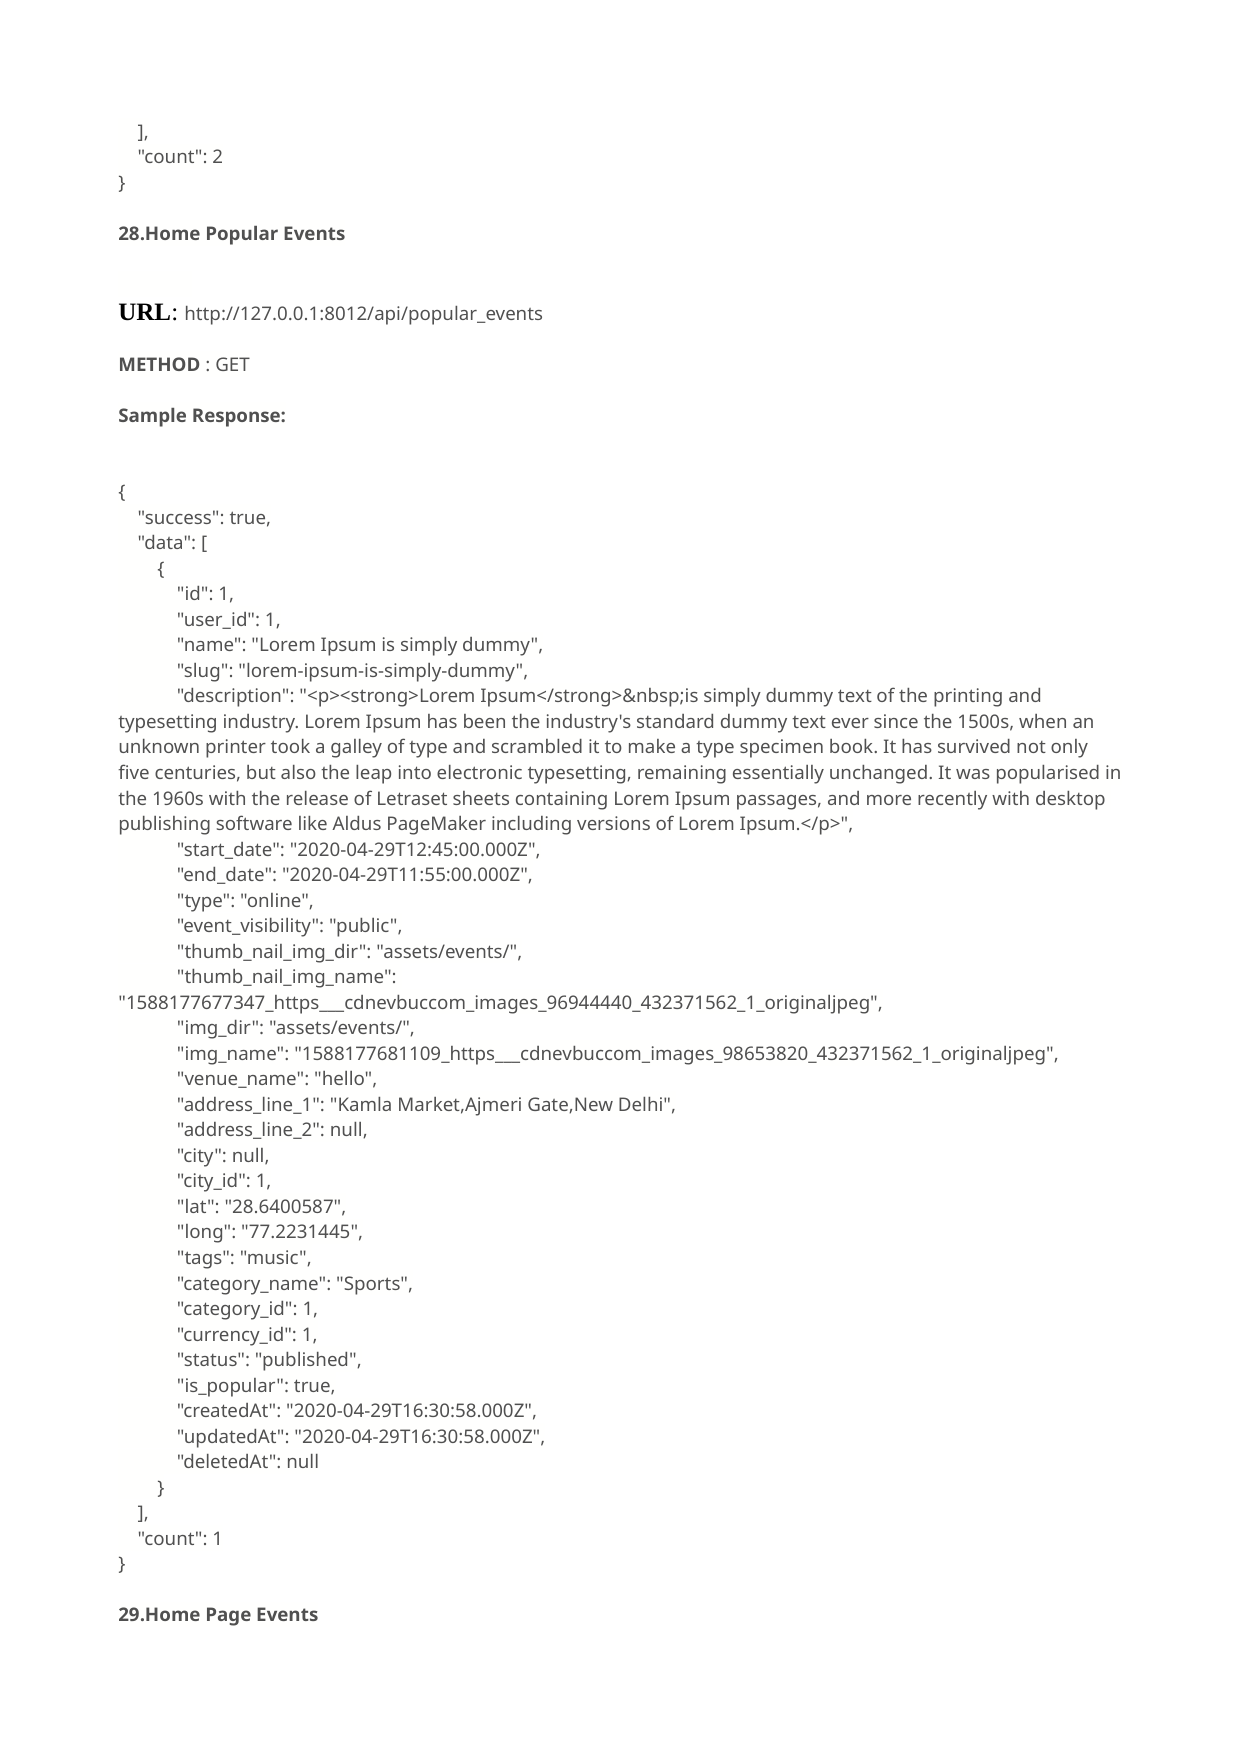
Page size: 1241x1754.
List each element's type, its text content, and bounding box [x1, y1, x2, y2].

text "createdAt": "2020-04-29T16:30:58.000Z", [118, 1397, 1122, 1423]
text "city": null, [118, 1142, 1122, 1168]
text "thumb_nail_img_dir": "assets/events/", [118, 938, 1122, 963]
text METHOD : GET [118, 351, 1122, 377]
text 28.Home Popular Events [118, 220, 1122, 246]
text "user_id": 1, [118, 606, 1122, 632]
text "id": 1, [118, 581, 1122, 606]
text } [118, 169, 1122, 195]
text "category_id": 1, [118, 1295, 1122, 1321]
text 29.Home Page Events [118, 1602, 1122, 1627]
text "count": 1 [118, 1525, 1122, 1551]
text "status": "published", [118, 1346, 1122, 1372]
text "is_popular": true, [118, 1372, 1122, 1397]
text "name": "Lorem Ipsum is simply dummy", [118, 632, 1122, 657]
text Sample Response: [118, 402, 1122, 428]
text "lat": "28.6400587", [118, 1193, 1122, 1219]
text URL: http://127.0.0.1:8012/api/popular_events [118, 297, 1122, 326]
text "success": true, [118, 504, 1122, 530]
text "data": [ [118, 530, 1122, 555]
text "slug": "lorem-ipsum-is-simply-dummy", [118, 657, 1122, 683]
text { [118, 555, 1122, 581]
text "deletedAt": null [118, 1448, 1122, 1474]
text "address_line_2": null, [118, 1117, 1122, 1142]
text "city_id": 1, [118, 1168, 1122, 1193]
text "long": "77.2231445", [118, 1219, 1122, 1244]
text "event_visibility": "public", [118, 912, 1122, 938]
text ], [118, 118, 1122, 144]
text "type": "online", [118, 887, 1122, 912]
text "start_date": "2020-04-29T12:45:00.000Z", [118, 836, 1122, 861]
text "address_line_1": "Kamla Market,Ajmeri Gate,New Delhi", [118, 1091, 1122, 1117]
text "updatedAt": "2020-04-29T16:30:58.000Z", [118, 1423, 1122, 1448]
text } [118, 1551, 1122, 1576]
text "count": 2 [118, 144, 1122, 169]
text "currency_id": 1, [118, 1321, 1122, 1346]
text "category_name": "Sports", [118, 1270, 1122, 1295]
text "img_name": "1588177681109_https___cdnevbuccom_images_98653820_432371562_1_originaljpeg", [118, 1040, 1122, 1066]
text { [118, 479, 1122, 504]
text "venue_name": "hello", [118, 1066, 1122, 1091]
text "description": "<p><strong>Lorem Ipsum</strong>&nbsp;is simply dummy text of the printing and typesetting industry. Lorem Ipsum has been the industry's standard dummy text ever since the 1500s, when an unknown printer took a galley of type and scrambled it to make a type specimen book. It has survived not only five centuries, but also the leap into electronic typesetting, remaining essentially unchanged. It was popularised in the 1960s with the release of Letraset sheets containing Lorem Ipsum passages, and more recently with desktop publishing software like Aldus PageMaker including versions of Lorem Ipsum.</p>", [118, 683, 1122, 836]
text "end_date": "2020-04-29T11:55:00.000Z", [118, 861, 1122, 887]
text ], [118, 1499, 1122, 1525]
text "thumb_nail_img_name": "1588177677347_https___cdnevbuccom_images_96944440_432371562_1_originaljpeg", [118, 963, 1122, 1014]
text "img_dir": "assets/events/", [118, 1014, 1122, 1040]
text } [118, 1474, 1122, 1499]
text "tags": "music", [118, 1244, 1122, 1270]
